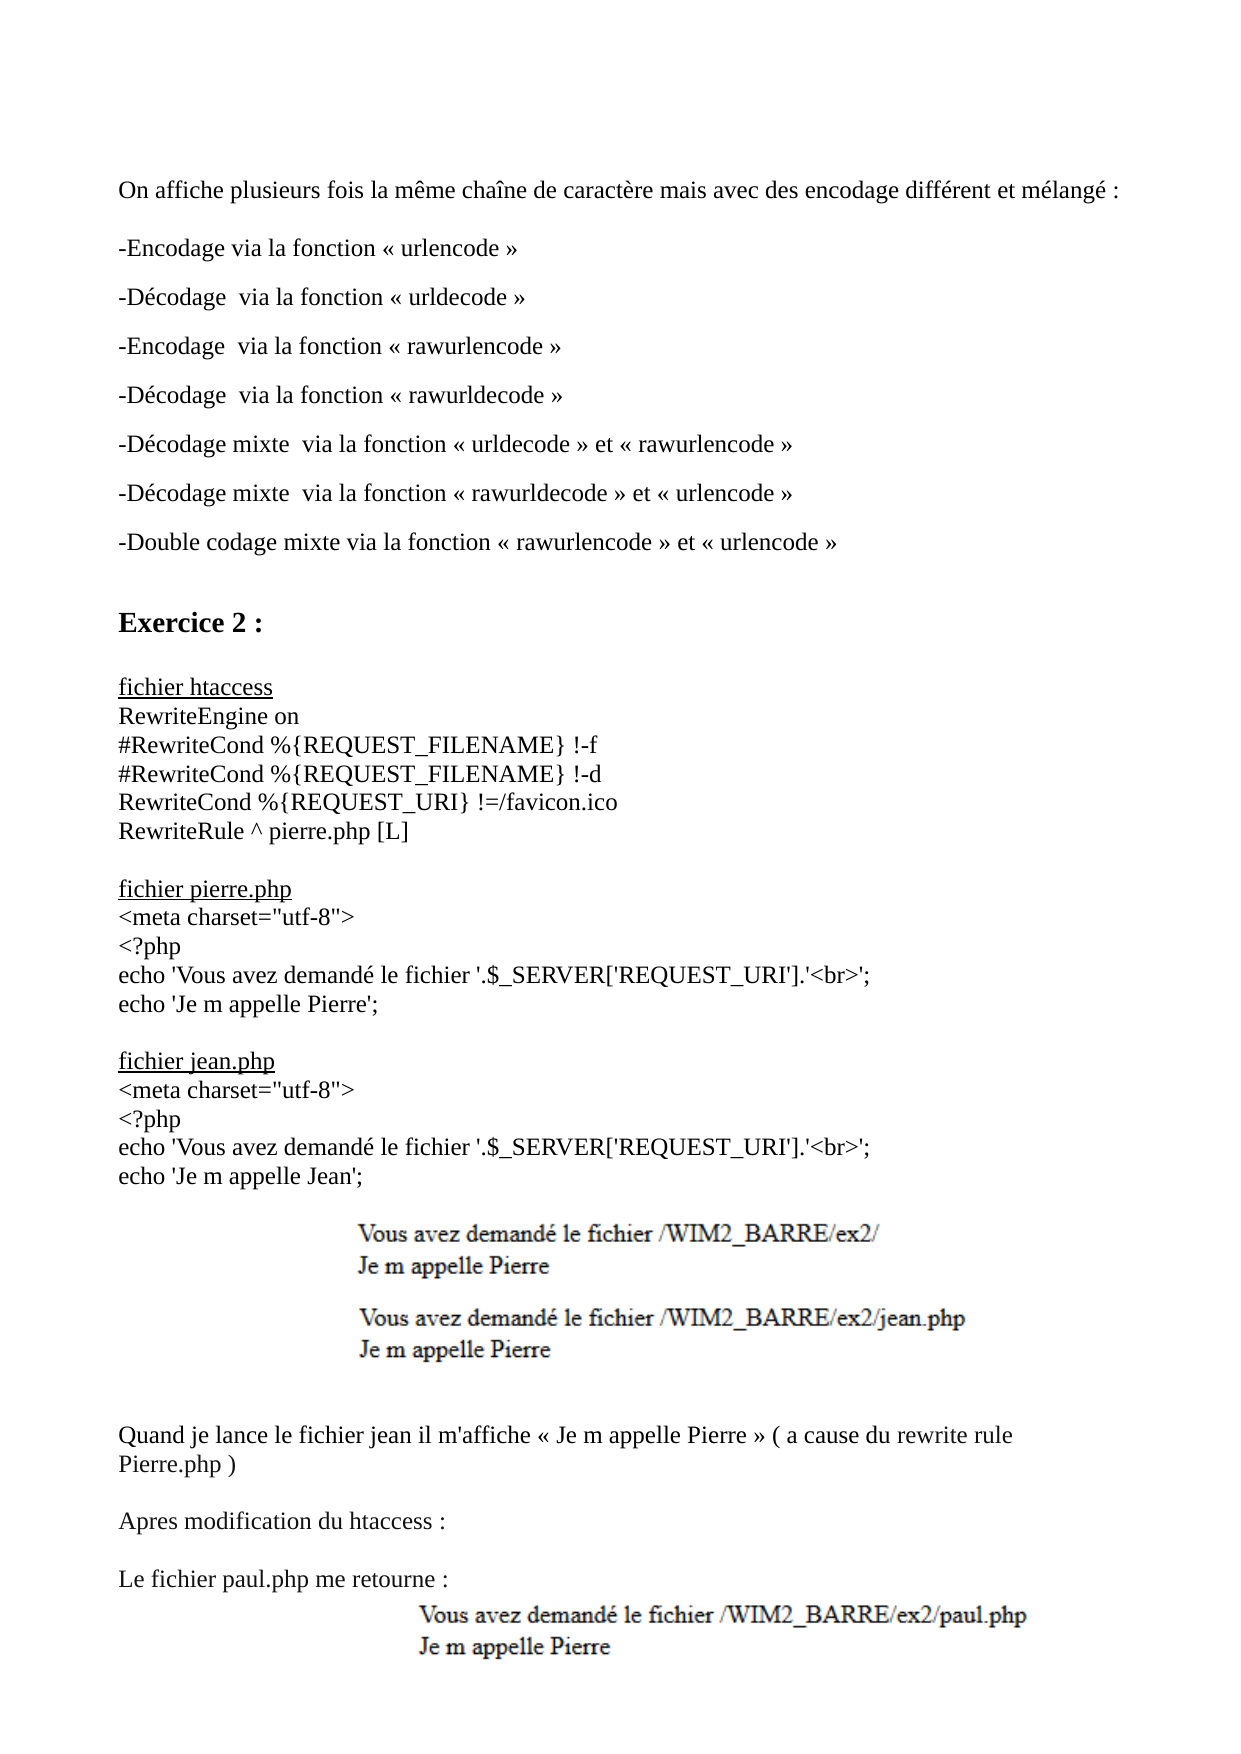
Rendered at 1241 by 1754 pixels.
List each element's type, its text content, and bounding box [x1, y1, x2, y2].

text -Décodage via la fonction « rawurldecode » [118, 380, 1122, 409]
text Le fichier paul.php me retourne : [118, 1564, 1122, 1592]
text echo 'Je m appelle Pierre'; [118, 989, 1122, 1017]
text RewriteRule ^ pierre.php [L] [118, 816, 1122, 845]
text -Encodage via la fonction « urlencode » [118, 233, 1122, 262]
text <?php [118, 1104, 1122, 1132]
text <?php [118, 931, 1122, 960]
text <meta charset="utf-8"> [118, 1075, 1122, 1104]
text echo 'Vous avez demandé le fichier '.$_SERVER['REQUEST_URI'].'<br>'; [118, 1132, 1122, 1161]
text echo 'Vous avez demandé le fichier '.$_SERVER['REQUEST_URI'].'<br>'; [118, 960, 1122, 989]
text fichier htaccess [118, 672, 1122, 701]
text Exercice 2 : [118, 605, 1122, 639]
text On affiche plusieurs fois la même chaîne de caractère mais avec des encodage différent et mélangé : [118, 176, 1122, 204]
text -Décodage via la fonction « urldecode » [118, 282, 1122, 311]
text fichier pierre.php [118, 874, 1122, 902]
text Quand je lance le fichier jean il m'affiche « Je m appelle Pierre » ( a cause du rewrite rule Pierre.php ) [118, 1420, 1122, 1477]
picture [358, 1304, 970, 1367]
text #RewriteCond %{REQUEST_FILENAME} !-f [118, 730, 1122, 759]
text fichier jean.php [118, 1046, 1122, 1075]
text RewriteCond %{REQUEST_URI} !=/favicon.ico [118, 787, 1122, 816]
picture [355, 1218, 885, 1282]
picture [413, 1601, 1033, 1664]
text Apres modification du htaccess : [118, 1506, 1122, 1535]
text echo 'Je m appelle Jean'; [118, 1161, 1122, 1190]
text -Décodage mixte via la fonction « rawurldecode » et « urlencode » [118, 478, 1122, 507]
text <meta charset="utf-8"> [118, 902, 1122, 931]
text -Double codage mixte via la fonction « rawurlencode » et « urlencode » [118, 527, 1122, 556]
text RewriteEngine on [118, 701, 1122, 730]
text -Décodage mixte via la fonction « urldecode » et « rawurlencode » [118, 429, 1122, 458]
text #RewriteCond %{REQUEST_FILENAME} !-d [118, 759, 1122, 787]
text -Encodage via la fonction « rawurlencode » [118, 331, 1122, 360]
